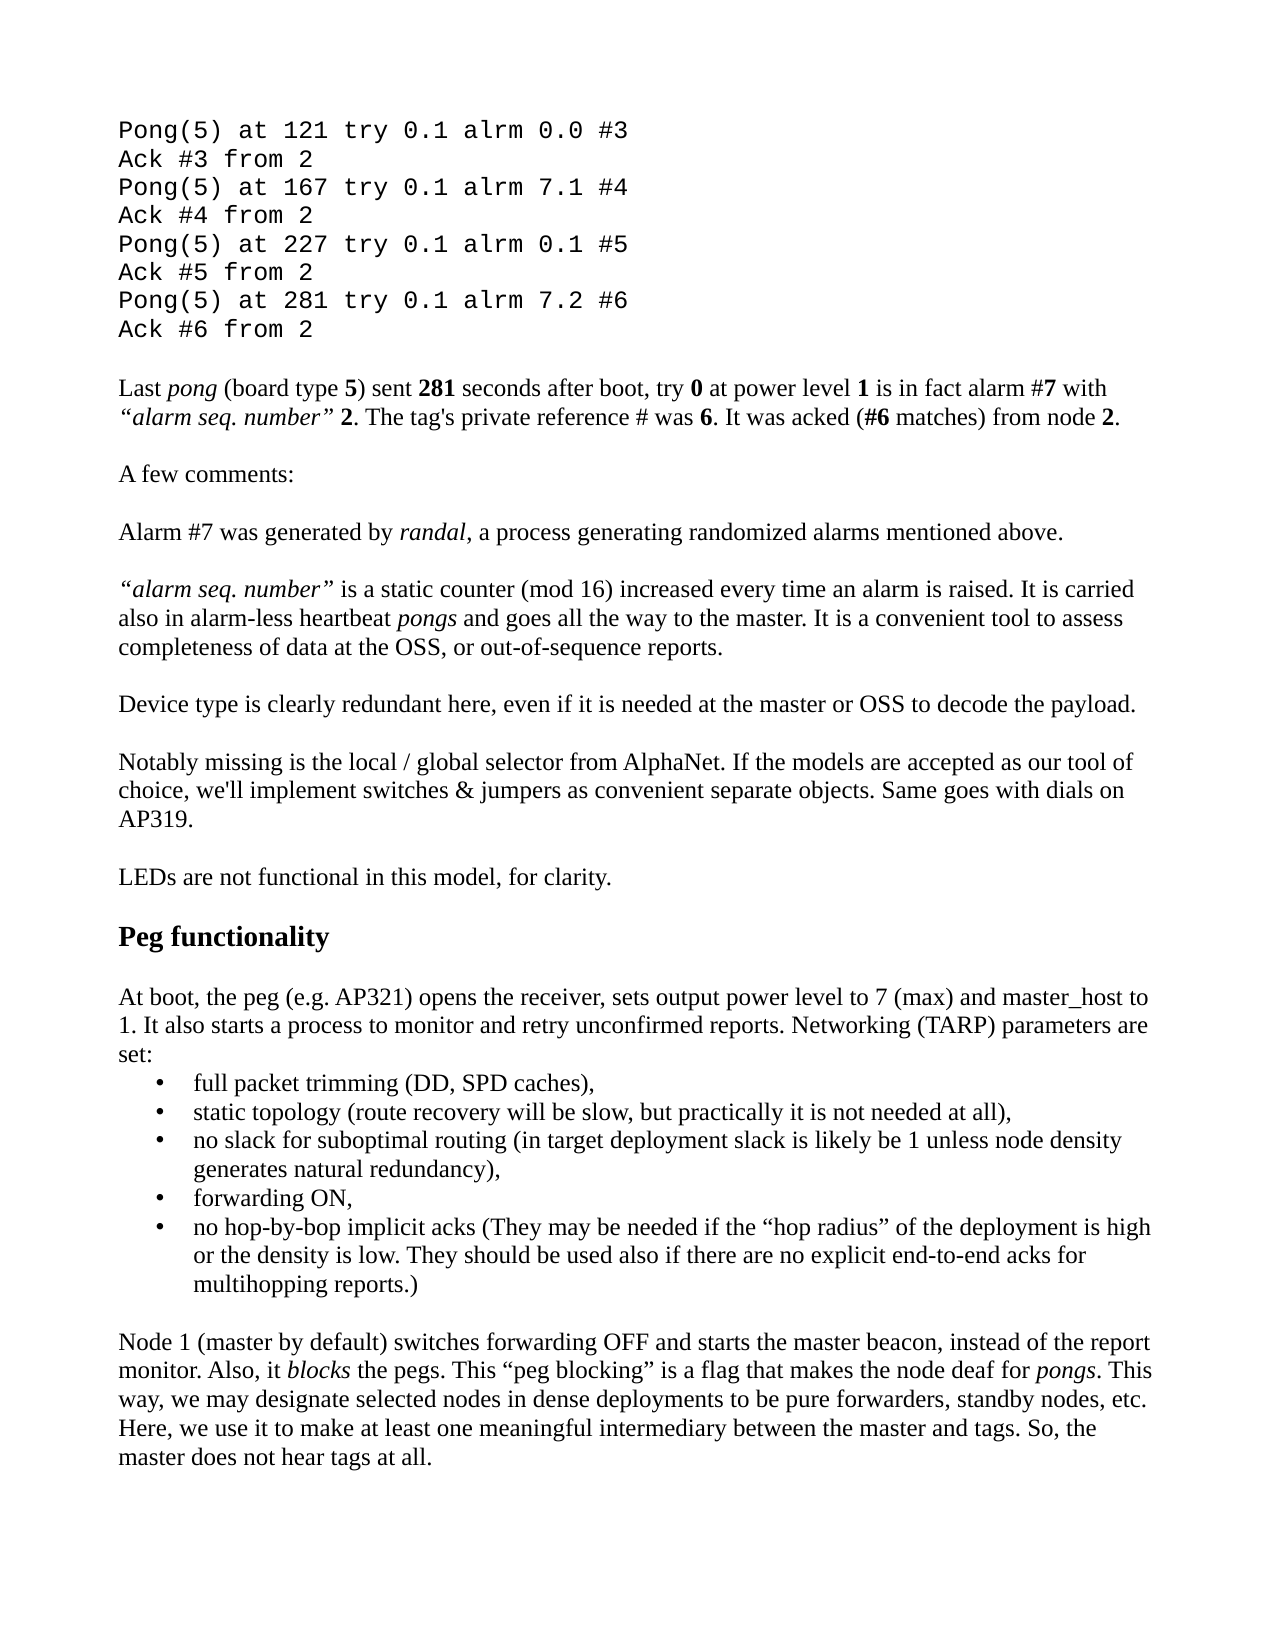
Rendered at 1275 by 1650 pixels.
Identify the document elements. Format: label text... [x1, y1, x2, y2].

text A few comments: [118, 459, 1157, 488]
text Pong(5) at 281 try 0.1 alrm 7.2 #6 [118, 288, 1157, 316]
text Pong(5) at 121 try 0.1 alrm 0.0 #3 [118, 118, 1157, 146]
text At boot, the peg (e.g. AP321) opens the receiver, sets output power level to 7 (max) and master_host to 1. It also starts a process to monitor and retry unconfirmed reports. Networking (TARP) parameters are set: [118, 982, 1157, 1068]
text Peg functionality [118, 919, 1157, 953]
list forwarding ON, [156, 1183, 1157, 1212]
text Alarm #7 was generated by randal, a process generating randomized alarms mentioned above. [118, 517, 1157, 546]
text Ack #6 from 2 [118, 316, 1157, 345]
text LEDs are not functional in this model, for clarity. [118, 862, 1157, 891]
text Node 1 (master by default) switches forwarding OFF and starts the master beacon, instead of the report monitor. Also, it blocks the pegs. This “peg blocking” is a flag that makes the node deaf for pongs. This way, we may designate selected nodes in dense deployments to be pure forwarders, standby nodes, etc. Here, we use it to make at least one meaningful intermediary between the master and tags. So, the master does not hear tags at all. [118, 1327, 1157, 1470]
text Pong(5) at 167 try 0.1 alrm 7.1 #4 [118, 175, 1157, 203]
text Device type is clearly redundant here, even if it is needed at the master or OSS to decode the payload. [118, 689, 1157, 718]
text Pong(5) at 227 try 0.1 alrm 0.1 #5 [118, 231, 1157, 260]
text “alarm seq. number” is a static counter (mod 16) increased every time an alarm is raised. It is carried also in alarm-less heartbeat pongs and goes all the way to the master. It is a convenient tool to assess completeness of data at the OSS, or out-of-sequence reports. [118, 574, 1157, 661]
text Ack #5 from 2 [118, 260, 1157, 288]
text Notably missing is the local / global selector from AlphaNet. If the models are accepted as our tool of choice, we'll implement switches & jumpers as convenient separate objects. Same goes with dials on AP319. [118, 747, 1157, 833]
text Ack #3 from 2 [118, 146, 1157, 175]
list full packet trimming (DD, SPD caches), [156, 1068, 1157, 1097]
text Last pong (board type 5) sent 281 seconds after boot, try 0 at power level 1 is in fact alarm #7 with “alarm seq. number” 2. The tag's private reference # was 6. It was acked (#6 matches) from node 2. [118, 373, 1157, 431]
text Ack #4 from 2 [118, 203, 1157, 231]
list no slack for suboptimal routing (in target deployment slack is likely be 1 unless node density generates natural redundancy), [156, 1125, 1157, 1183]
list static topology (route recovery will be slow, but practically it is not needed at all), [156, 1097, 1157, 1125]
list no hop-by-bop implicit acks (They may be needed if the “hop radius” of the deployment is high or the density is low. They should be used also if there are no explicit end-to-end acks for multihopping reports.) [156, 1212, 1157, 1298]
